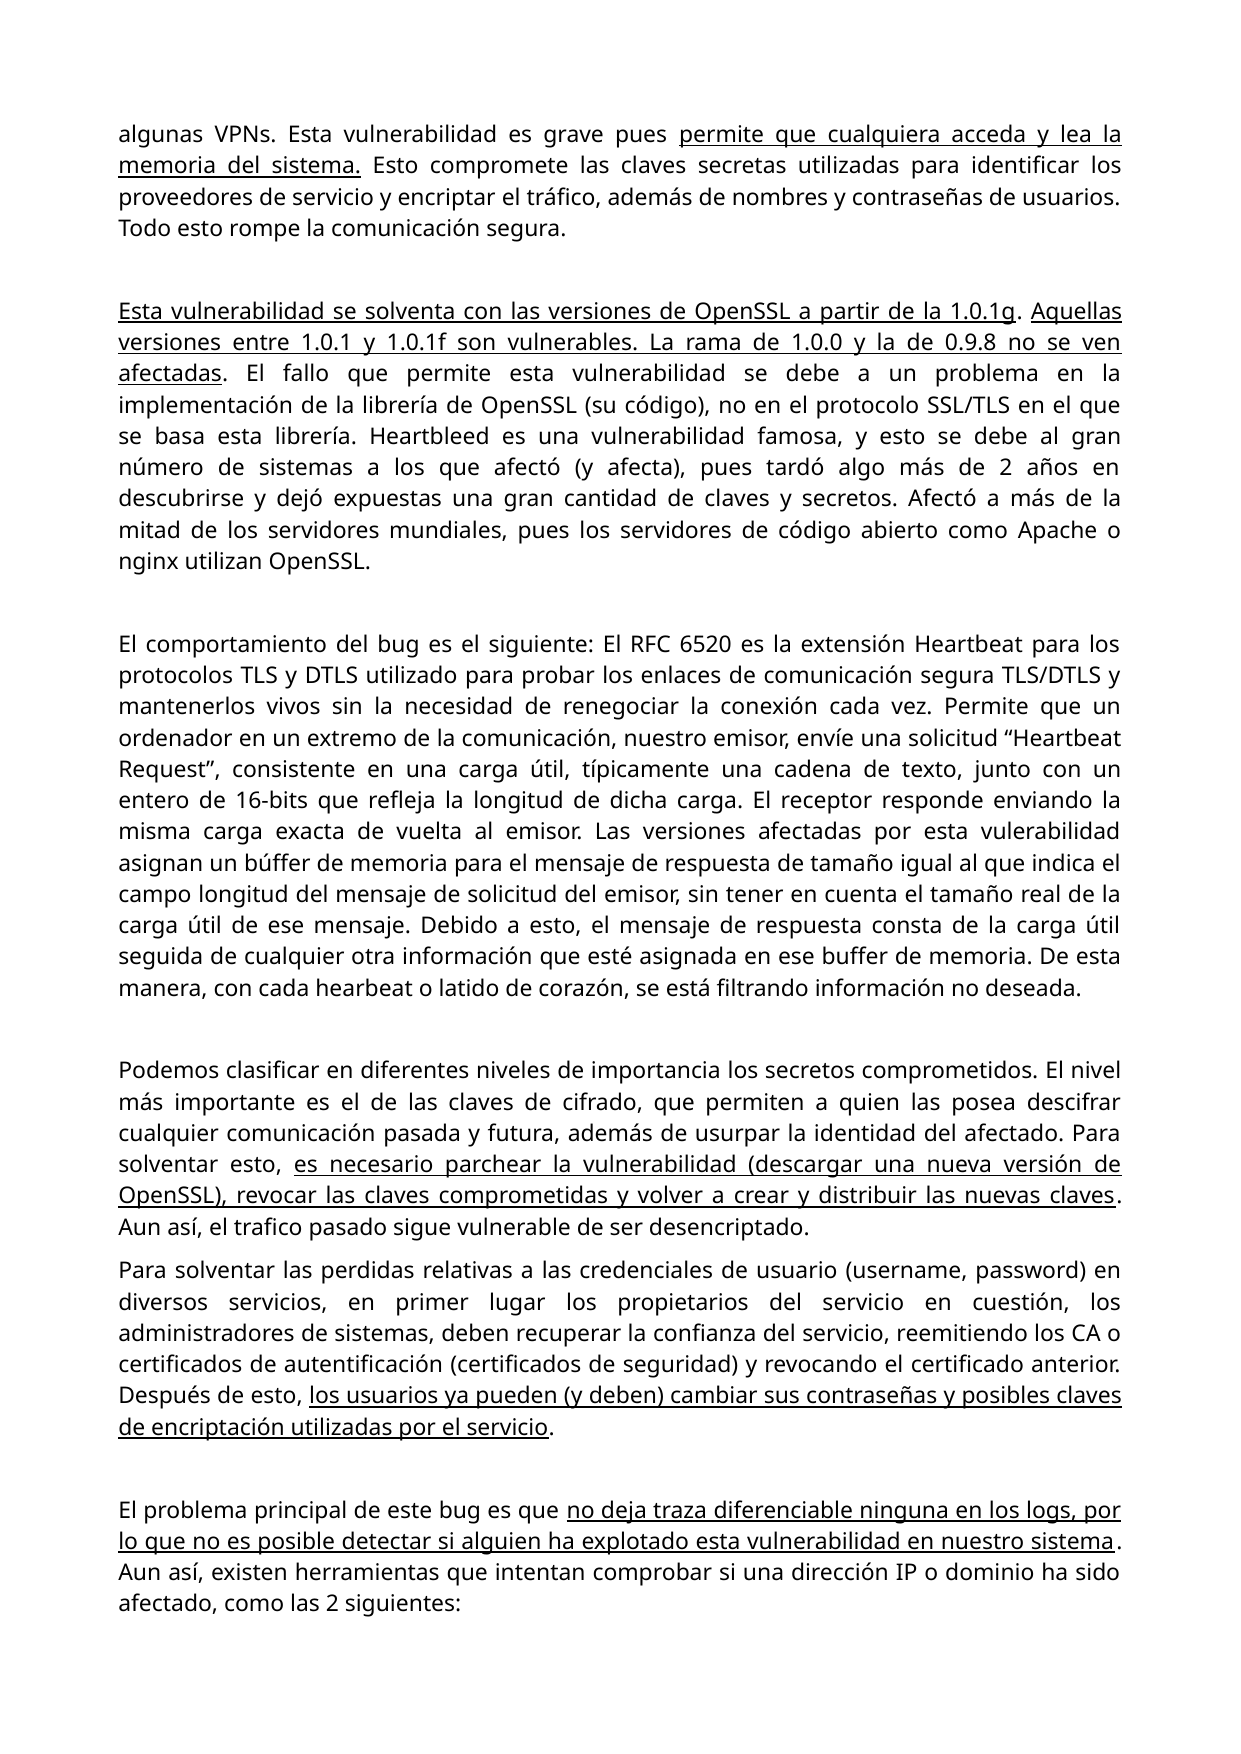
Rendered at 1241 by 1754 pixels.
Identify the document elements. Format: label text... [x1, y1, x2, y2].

text Esta vulnerabilidad se solventa con las versiones de OpenSSL a partir de la 1.0.1g. Aquellas versiones entre 1.0.1 y 1.0.1f son vulnerables. La rama de 1.0.0 y la de 0.9.8 no se ven [118, 295, 1122, 353]
text Para solventar las perdidas relativas a las credenciales de usuario (username, password) en diversos servicios, en primer lugar los propietarios del servicio en cuestión, los administradores de sistemas, deben recuperar la confianza del servicio, reemitiendo los CA o certificados de autentificación (certificados de seguridad) y revocando el certificado anterior. Después de esto, los usuarios ya pueden (y deben) cambiar sus contraseñas y posibles claves de encriptación utilizadas por el servicio. [118, 1254, 1122, 1442]
text El comportamiento del bug es el siguiente: El RFC 6520 es la extensión Heartbeat para los protocolos TLS y DTLS utilizado para probar los enlaces de comunicación segura TLS/DTLS y mantenerlos vivos sin la necesidad de renegociar la conexión cada vez. Permite que un ordenador en un extremo de la comunicación, nuestro emisor, envíe una solicitud “Heartbeat Request”, consistente en una carga útil, típicamente una cadena de texto, junto con un entero de 16-bits que refleja la longitud de dicha carga. El receptor responde enviando la misma carga exacta de vuelta al emisor. Las versiones afectadas por esta vulerabilidad asignan un búffer de memoria para el mensaje de respuesta de tamaño igual al que indica el campo longitud del mensaje de solicitud del emisor, sin tener en cuenta el tamaño real de la carga útil de ese mensaje. Debido a esto, el mensaje de respuesta consta de la carga útil seguida de cualquier otra información que esté asignada en ese buffer de memoria. De esta manera, con cada hearbeat o latido de corazón, se está filtrando información no deseada. [118, 628, 1122, 1003]
text El problema principal de este bug es que no deja traza diferenciable ninguna en los logs, por lo que no es posible detectar si alguien ha explotado esta vulnerabilidad en nuestro sistema. Aun así, existen herramientas que intentan comprobar si una dirección IP o dominio ha sido afectado, como las 2 siguientes: [118, 1493, 1122, 1618]
text algunas VPNs. Esta vulnerabilidad es grave pues permite que cualquiera acceda y lea la memoria del sistema. Esto compromete las claves secretas utilizadas para identificar los proveedores de servicio y encriptar el tráfico, además de nombres y contraseñas de usuarios. Todo esto rompe la comunicación segura. [118, 118, 1122, 243]
text afectadas. El fallo que permite esta vulnerabilidad se debe a un problema en la implementación de la librería de OpenSSL (su código), no en el protocolo SSL/TLS en el que se basa esta librería. Heartbleed es una vulnerabilidad famosa, y esto se debe al gran número de sistemas a los que afectó (y afecta), pues tardó algo más de 2 años en descubrirse y dejó expuestas una gran cantidad de claves y secretos. Afectó a más de la mitad de los servidores mundiales, pues los servidores de código abierto como Apache o nginx utilizan OpenSSL. [118, 354, 1122, 576]
text Podemos clasificar en diferentes niveles de importancia los secretos comprometidos. El nivel más importante es el de las claves de cifrado, que permiten a quien las posea descifrar cualquier comunicación pasada y futura, además de usurpar la identidad del afectado. Para solventar esto, es necesario parchear la vulnerabilidad (descargar una nueva versión de OpenSSL), revocar las claves comprometidas y volver a crear y distribuir las nuevas claves. Aun así, el trafico pasado sigue vulnerable de ser desencriptado. [118, 1054, 1122, 1242]
